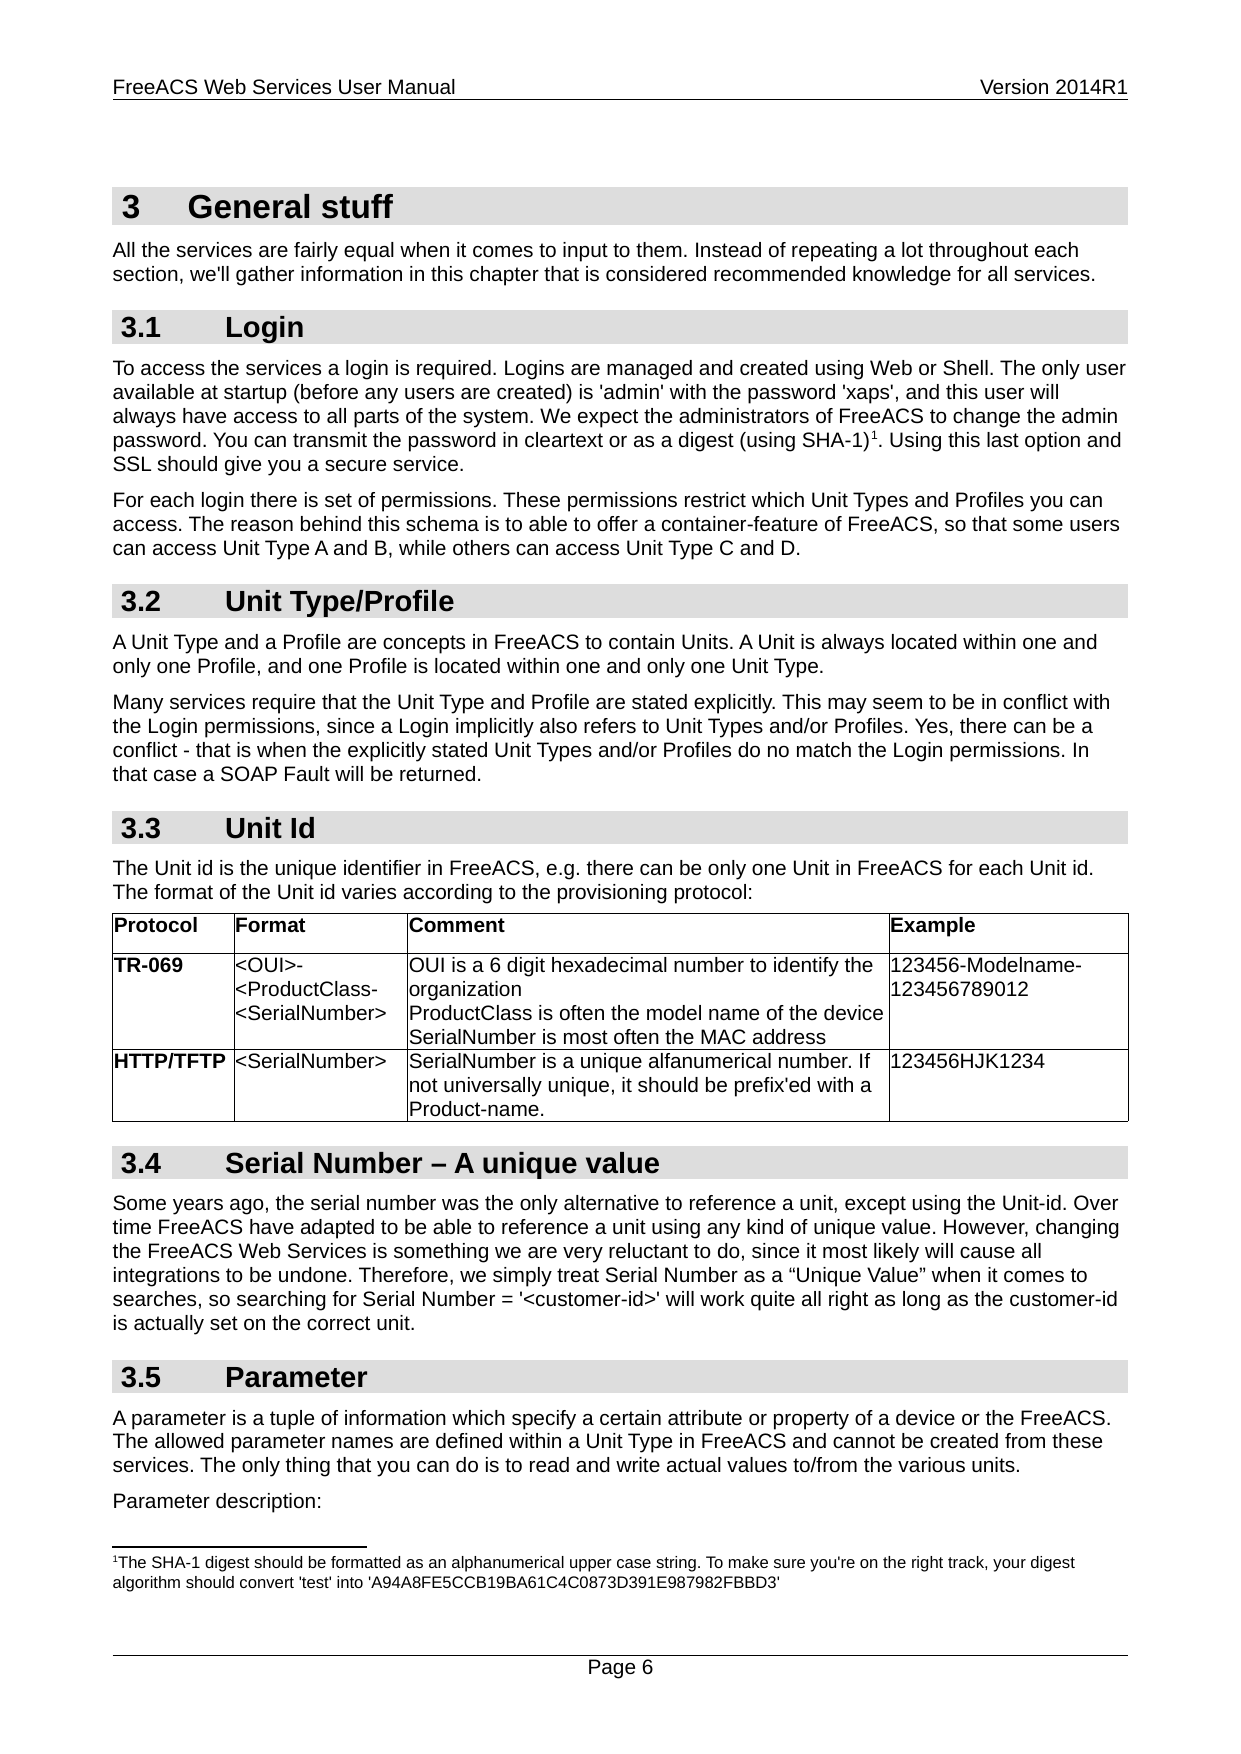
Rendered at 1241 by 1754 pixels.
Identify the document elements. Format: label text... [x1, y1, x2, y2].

subtitle Login [112, 310, 1128, 344]
table_cell <OUI>-<ProductClass-<SerialNumber> [235, 954, 407, 1048]
table_header Example [890, 914, 1128, 953]
subtitle Unit Id [112, 811, 1128, 844]
table_cell <SerialNumber> [235, 1050, 407, 1121]
table_cell TR-069 [113, 954, 234, 1048]
table_cell 123456-Modelname-123456789012 [890, 954, 1128, 1048]
text A parameter is a tuple of information which specify a certain attribute or property of a device or the FreeACS. The allowed parameter names are defined within a Unit Type in FreeACS and cannot be created from these services. The only thing that you can do is to read and write actual values to/from the various units. [112, 1405, 1128, 1477]
table_cell HTTP/TFTP [113, 1050, 234, 1121]
text All the services are fairly equal when it comes to input to them. Instead of repeating a lot throughout each section, we'll gather information in this chapter that is considered recommended knowledge for all services. [112, 237, 1128, 285]
text Parameter description: [112, 1489, 1128, 1513]
table_header Protocol [113, 914, 234, 953]
table_cell SerialNumber is a unique alfanumerical number. If not universally unique, it should be prefix'ed with a Product-name. [408, 1050, 889, 1121]
table_cell 123456HJK1234 [890, 1050, 1128, 1121]
table_header Format [235, 914, 407, 953]
subtitle Unit Type/Profile [112, 584, 1128, 618]
text The Unit id is the unique identifier in FreeACS, e.g. there can be only one Unit in FreeACS for each Unit id. The format of the Unit id varies according to the provisioning protocol: [112, 856, 1128, 904]
text Many services require that the Unit Type and Profile are stated explicitly. This may seem to be in conflict with the Login permissions, since a Login implicitly also refers to Unit Types and/or Profiles. Yes, there can be a conflict - that is when the explicitly stated Unit Types and/or Profiles do no match the Login permissions. In that case a SOAP Fault will be returned. [112, 690, 1128, 786]
table_header Comment [408, 914, 889, 953]
text A Unit Type and a Profile are concepts in FreeACS to contain Units. A Unit is always located within one and only one Profile, and one Profile is located within one and only one Unit Type. [112, 630, 1128, 678]
text Some years ago, the serial number was the only alternative to reference a unit, except using the Unit-id. Over time FreeACS have adapted to be able to reference a unit using any kind of unique value. However, changing the FreeACS Web Services is something we are very reluctant to do, since it most likely will cause all integrations to be undone. Therefore, we simply treat Serial Number as a “Unique Value” when it comes to searches, so searching for Serial Number = '<customer-id>' will work quite all right as long as the customer-id is actually set on the correct unit. [112, 1191, 1128, 1335]
subtitle General stuff [112, 187, 1128, 225]
subtitle Parameter [112, 1360, 1128, 1393]
text To access the services a login is required. Logins are managed and created using Web or Shell. The only user available at startup (before any users are created) is 'admin' with the password 'xaps', and this user will always have access to all parts of the system. We expect the administrators of FreeACS to change the admin password. You can transmit the password in cleartext or as a digest (using SHA-1). Using this last option and SSL should give you a secure service. [112, 356, 1128, 476]
text The SHA-1 digest should be formatted as an alphanumerical upper case string. To make sure you're on the right track, your digest algorithm should convert 'test' into 'A94A8FE5CCB19BA61C4C0873D391E987982FBBD3' [112, 1553, 1128, 1592]
table_cell OUI is a 6 digit hexadecimal number to identify the organization ProductClass is often the model name of the device SerialNumber is most often the MAC address [408, 954, 889, 1048]
subtitle Serial Number – A unique value [112, 1146, 1128, 1179]
text For each login there is set of permissions. These permissions restrict which Unit Types and Profiles you can access. The reason behind this schema is to able to offer a container-feature of FreeACS, so that some users can access Unit Type A and B, while others can access Unit Type C and D. [112, 488, 1128, 559]
